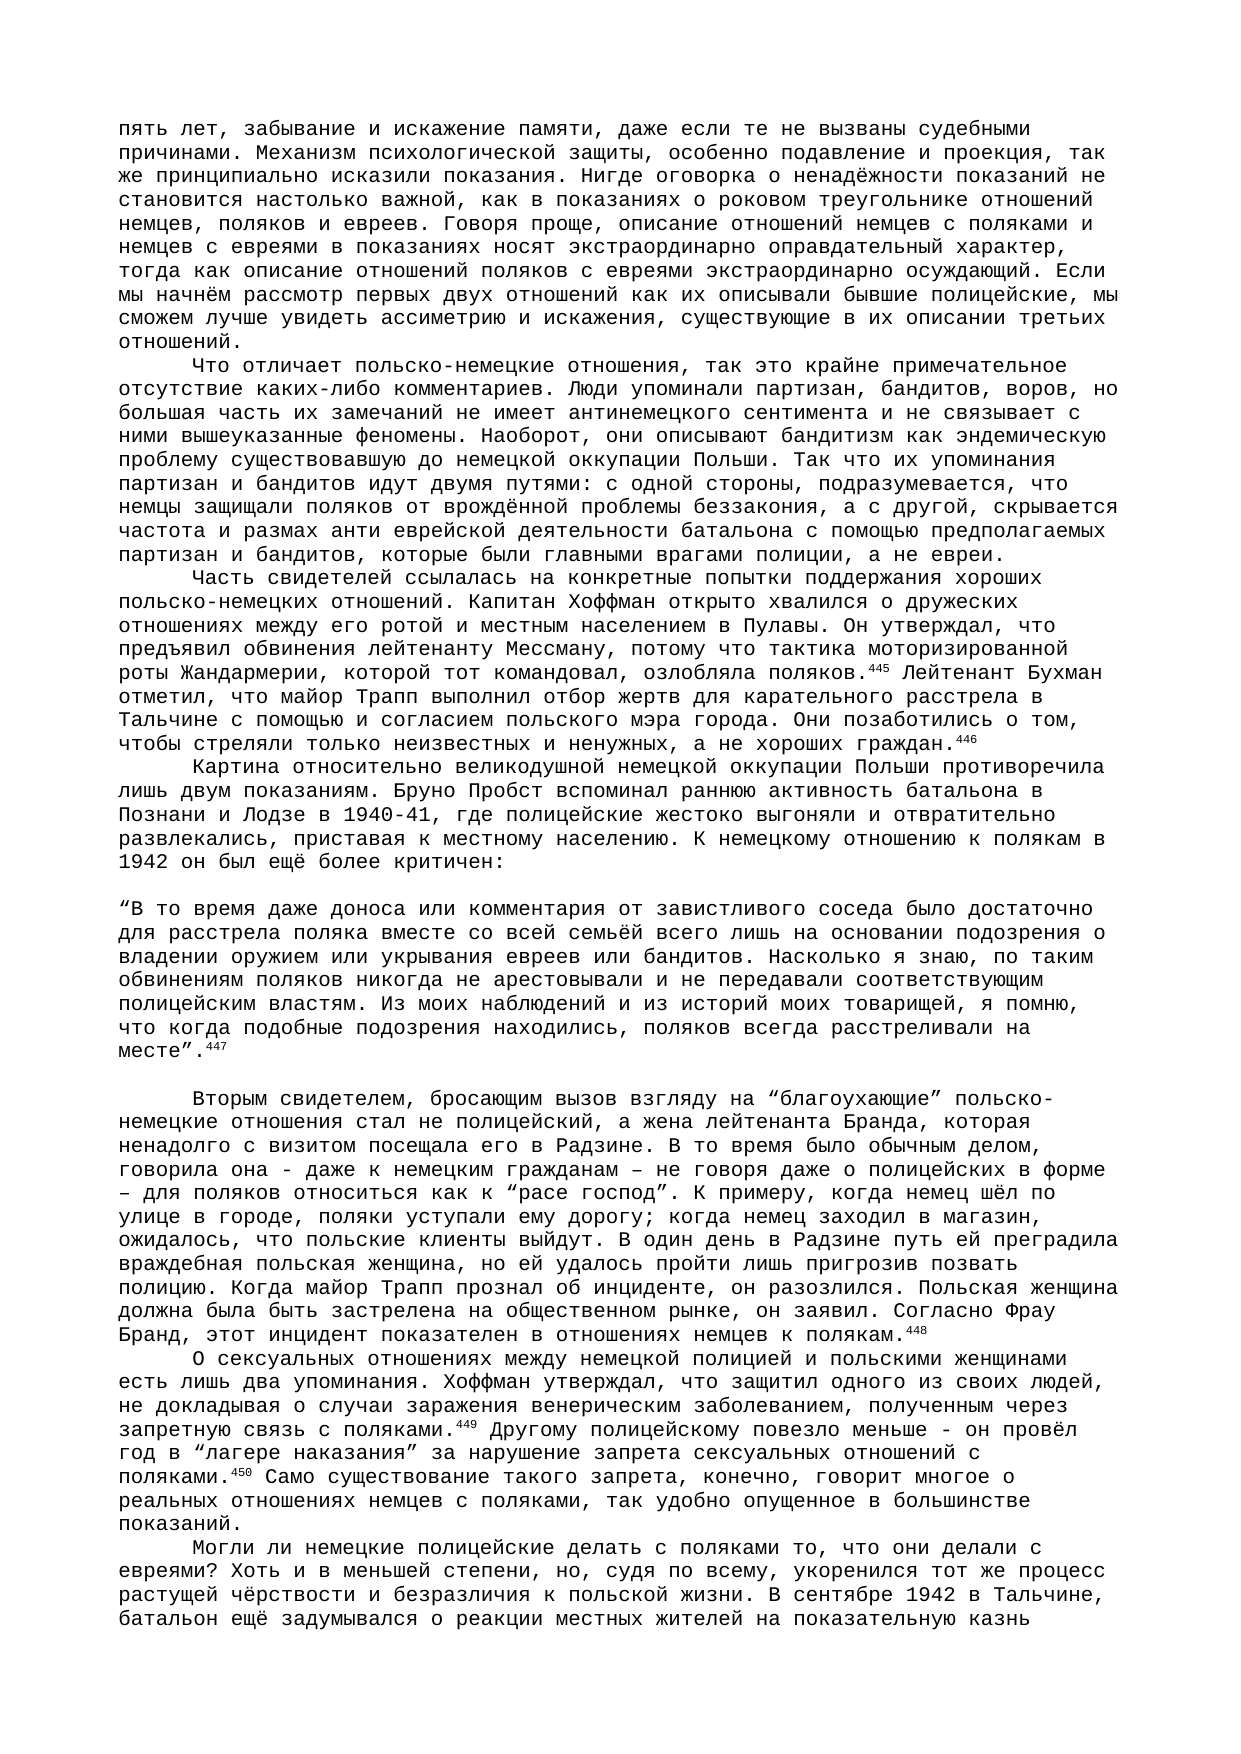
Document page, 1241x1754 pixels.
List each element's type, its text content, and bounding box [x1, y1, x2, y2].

text Часть свидетелей ссылалась на конкретные попытки поддержания хороших польско-немецких отношений. Капитан Хоффман открыто хвалился о дружеских отношениях между его ротой и местным населением в Пулавы. Он утверждал, что предъявил обвинения лейтенанту Мессману, потому что тактика моторизированной роты Жандармерии, которой тот командовал, озлобляла поляков. Лейтенант Бухман отметил, что майор Трапп выполнил отбор жертв для карательного расстрела в Тальчине с помощью и согласием польского мэра города. Они позаботились о том, чтобы стреляли только неизвестных и ненужных, а не хороших граждан. [118, 567, 1122, 757]
text Что отличает польско-немецкие отношения, так это крайне примечательное отсутствие каких-либо комментариев. Люди упоминали партизан, бандитов, воров, но большая часть их замечаний не имеет антинемецкого сентимента и не связывает с ними вышеуказанные феномены. Наоборот, они описывают бандитизм как эндемическую проблему существовавшую до немецкой оккупации Польши. Так что их упоминания партизан и бандитов идут двумя путями: с одной стороны, подразумевается, что немцы защищали поляков от врождённой проблемы беззакония, а с другой, скрывается частота и размах анти еврейской деятельности батальона с помощью предполагаемых партизан и бандитов, которые были главными врагами полиции, а не евреи. [118, 354, 1122, 567]
text О сексуальных отношениях между немецкой полицией и польскими женщинами есть лишь два упоминания. Хоффман утверждал, что защитил одного из своих людей, не докладывая о случаи заражения венерическим заболеванием, полученным через запретную связь с поляками. Другому полицейскому повезло меньше - он провёл год в “лагере наказания” за нарушение запрета сексуальных отношений с поляками. Само существование такого запрета, конечно, говорит многое о реальных отношениях немцев с поляками, так удобно опущенное в большинстве показаний. [118, 1348, 1122, 1537]
text “В то время даже доноса или комментария от завистливого соседа было достаточно для расстрела поляка вместе со всей семьёй всего лишь на основании подозрения о владении оружием или укрывания евреев или бандитов. Насколько я знаю, по таким обвинениям поляков никогда не арестовывали и не передавали соответствующим полицейским властям. Из моих наблюдений и из историй моих товарищей, я помню, что когда подобные подозрения находились, поляков всегда расстреливали на месте”. [118, 898, 1122, 1064]
text Вторым свидетелем, бросающим вызов взгляду на “благоухающие” польско-немецкие отношения стал не полицейский, а жена лейтенанта Бранда, которая ненадолго с визитом посещала его в Радзине. В то время было обычным делом, говорила она - даже к немецким гражданам – не говоря даже о полицейских в форме – для поляков относиться как к “расе господ”. К примеру, когда немец шёл по улице в городе, поляки уступали ему дорогу; когда немец заходил в магазин, ожидалось, что польские клиенты выйдут. В один день в Радзине путь ей преградила враждебная польская женщина, но ей удалось пройти лишь пригрозив позвать полицию. Когда майор Трапп прознал об инциденте, он разозлился. Польская женщина должна была быть застрелена на общественном рынке, он заявил. Согласно Фрау Бранд, этот инцидент показателен в отношениях немцев к полякам. [118, 1088, 1122, 1348]
text Могли ли немецкие полицейские делать с поляками то, что они делали с евреями? Хоть и в меньшей степени, но, судя по всему, укоренился тот же процесс растущей чёрствости и безразличия к польской жизни. В сентябре 1942 в Тальчине, батальон ещё задумывался о реакции местных жителей на показательную казнь [118, 1537, 1122, 1631]
text Картина относительно великодушной немецкой оккупации Польши противоречила лишь двум показаниям. Бруно Пробст вспоминал раннюю активность батальона в Познани и Лодзе в 1940-41, где полицейские жестоко выгоняли и отвратительно развлекались, приставая к местному населению. К немецкому отношению к полякам в 1942 он был ещё более критичен: [118, 757, 1122, 875]
text пять лет, забывание и искажение памяти, даже если те не вызваны судебными причинами. Механизм психологической защиты, особенно подавление и проекция, так же принципиально исказили показания. Нигде оговорка о ненадёжности показаний не становится настолько важной, как в показаниях о роковом треугольнике отношений немцев, поляков и евреев. Говоря проще, описание отношений немцев с поляками и немцев с евреями в показаниях носят экстраординарно оправдательный характер, тогда как описание отношений поляков с евреями экстраординарно осуждающий. Если мы начнём рассмотр первых двух отношений как их описывали бывшие полицейские, мы сможем лучше увидеть ассиметрию и искажения, существующие в их описании третьих отношений. [118, 118, 1122, 354]
